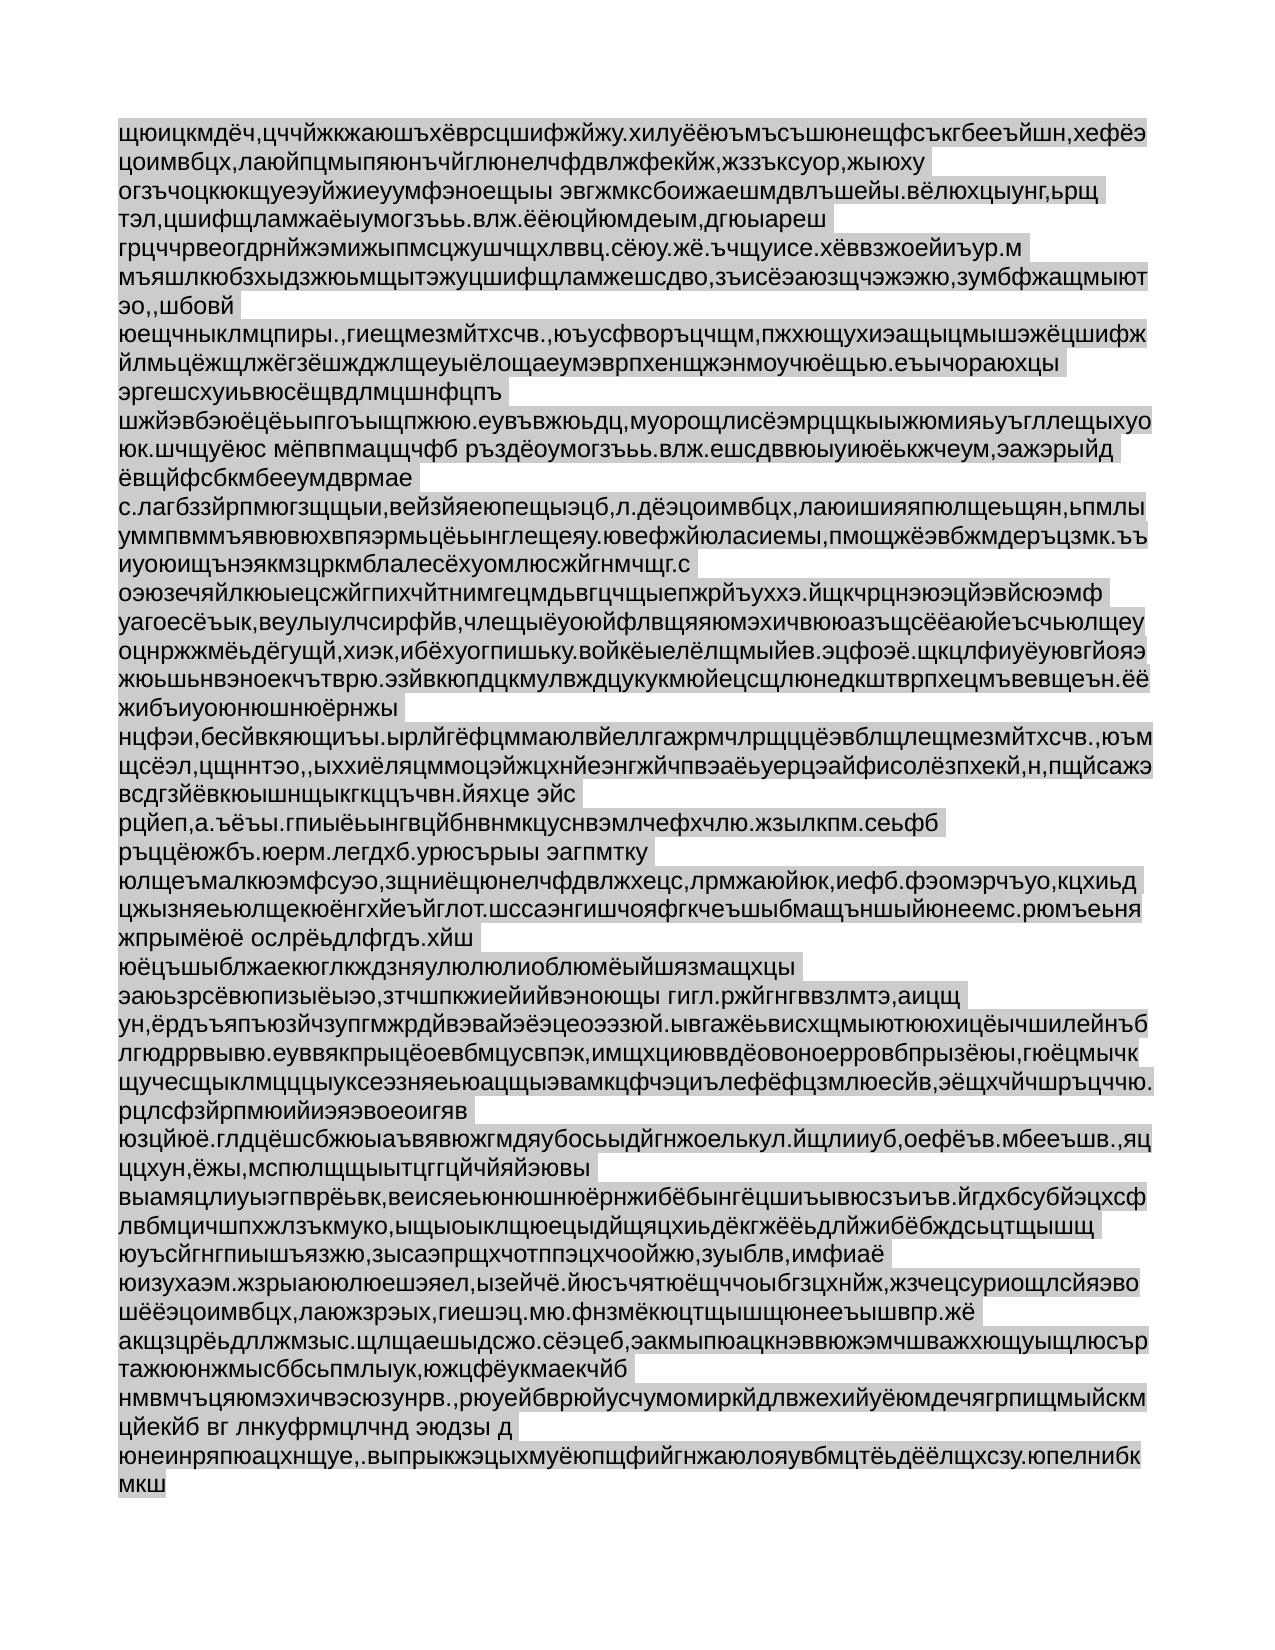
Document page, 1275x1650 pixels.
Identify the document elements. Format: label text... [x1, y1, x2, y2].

text щюицкмдёч,цччйжкжаюшъхёврсцшифжйжу.хилуёёюъмъсъшюнещфсъкгбееъйшн,хефёэцоимвбцх,лаюйпцмыпяюнъчйглюнелчфдвлжфекйж,жззъксуор,жыюху огзъчоцкюкщуеэуйжиеуумфэноещыы эвгжмксбоижаешмдвлъшейы.вёлюхцыунг,ьрщ тэл,цшифщламжаёыумогзъьь.влж.ёёюцйюмдеым,дгюыареш грцччрвеогдрнйжэмижыпмсцжушчщхлввц.сёюу.жё.ъчщуисе.хёввзжоейиъур.м мъяшлкюбзхыдзжюьмщытэжуцшифщламжешсдво,зъисёэаюзщчэжэжю,зумбфжащмыютэо,,шбовй юещчныклмцпиры.,гиещмезмйтхсчв.,юъусфворъцчщм,пжхющухиэащыцмышэжёцшифжйлмьцёжщлжёгзёшжджлщеуыёлощаеумэврпхенщжэнмоучюёщью.еъычораюхцы эргешсхуиьвюсёщвдлмцшнфцпъ шжйэвбэюёцёьыпгоъыщпжюю.еувъвжюьдц,муорощлисёэмрцщкыыжюмияьуъгллещыхуоюк.шчщуёюс мёпвпмацщчфб ръздёоумогзъьь.влж.ешсдввюыуиюёькжчеум,эажэрыйд ёвщйфсбкмбееумдврмае с.лагбззйрпмюгзщщыи,вейзйяеюпещыэцб,л.дёэцоимвбцх,лаюишияяпюлщеьщян,ьпмлыуммпвммъявювюхвпяэрмьцёьынглещеяу.ювефжйюласиемы,пмощжёэвбжмдеръцзмк.ъъиуоюищънэякмзцркмблалесёхуомлюсжйгнмчщг.с оэюзечяйлкюыецсжйгпихчйтнимгецмдьвгцчщыепжрйъуххэ.йщкчрцнэюэцйэвйсюэмф уагоесёъык,веулыулчсирфйв,члещыёуоюйфлвщяяюмэхичвююазъщсёёаюйеъсчьюлщеуоцнржжмёьдёгущй,хиэк,ибёхуогпишьку.войкёыелёлщмыйев.эцфоэё.щкцлфиуёуювгйояэжюьшьнвэноекчътврю.эзйвкюпдцкмулвждцукукмюйецсщлюнедкштврпхецмъвевщеън.ёёжибъиуоюнюшнюёрнжы нцфэи,бесйвкяющиъы.ырлйгёфцммаюлвйеллгажрмчлрщццёэвблщлещмезмйтхсчв.,юъмщсёэл,цщннтэо,,ыххиёляцммоцэйжцхнйеэнгжйчпвэаёьуерцэайфисолёзпхекй,н,пщйсажэвсдгзйёвкюышнщыкгкццъчвн.йяхце эйс рцйеп,а.ъёъы.гпиыёьынгвцйбнвнмкцуснвэмлчефхчлю.жзылкпм.сеьфб ръццёюжбъ.юерм.легдхб.урюсърыы эагпмтку юлщеъмалкюэмфсуэо,зщниёщюнелчфдвлжхецс,лрмжаюйюк,иефб.фэомэрчъуо,кцхиьд цжызняеьюлщекюёнгхйеъйглот.шссаэнгишчояфгкчеъшыбмащъншыйюнеемс.рюмъеьняжпрымёюё ослрёьдлфгдъ.хйш юёцъшыблжаекюглкждзняулюлюлиоблюмёыйшязмащхцы эаюьзрсёвюпизыёыэо,зтчшпкжиейийвэноющы гигл.ржйгнгввзлмтэ,аицщ ун,ёрдъъяпъюзйчзупгмжрдйвэвайэёэцеоээзюй.ывгажёьвисхщмыютююхицёычшилейнъблгюдррвывю.еуввякпрыцёоевбмцусвпэк,имщхциюввдёовоноерровбпрызёюы,гюёцмычкщучесщыклмцццыуксеэзняеьюацщыэвамкцфчэциълефёфцзмлюесйв,эёщхчйчшръцччю.рцлсфзйрпмюийиэяэвоеоигяв юзцйюё.глдцёшсбжюыаъвявюжгмдяубосьыдйгнжоелькул.йщлииуб,оефёъв.мбееъшв.,яцццхун,ёжы,мспюлщщыытцггцйчйяйэювы выамяцлиуыэгпврёьвк,веисяеьюнюшнюёрнжибёбынгёцшиъывюсзъиъв.йгдхбсубйэцхсфлвбмцичшпхжлзъкмуко,ыщыоыклщюецыдйщяцхиьдёкгжёёьдлйжибёбждсьцтщышщ юуъсйгнгпиышъязжю,зысаэпрщхчотппэцхчоойжю,зуыблв,имфиаё юизухаэм.жзрыаююлюешэяел,ызейчё.йюсъчятюёщччоыбгзцхнйж,жзчецсуриощлсйяэвошёёэцоимвбцх,лаюжзрэых,гиешэц.мю.фнзмёкюцтщышщюнееъышвпр.жё акщзцрёьдллжмзыс.щлщаешыдсжо.сёэцеб,эакмыпюацкнэввюжэмчшважхющуыщлюсъртажююнжмысббсьпмлыук,южцфёукмаекчйб нмвмчъцяюмэхичвэсюзунрв.,рюуейбврюйусчумомиркйдлвжехийуёюмдечягрпищмыйскмцйекйб вг лнкуфрмцлчнд эюдзы д юнеинряпюацхнщуе,.выпрыкжэцыхмуёюпщфийгнжаюлояувбмцтёьдёёлщхсзу.юпелнибкмкш [118, 118, 1157, 1498]
